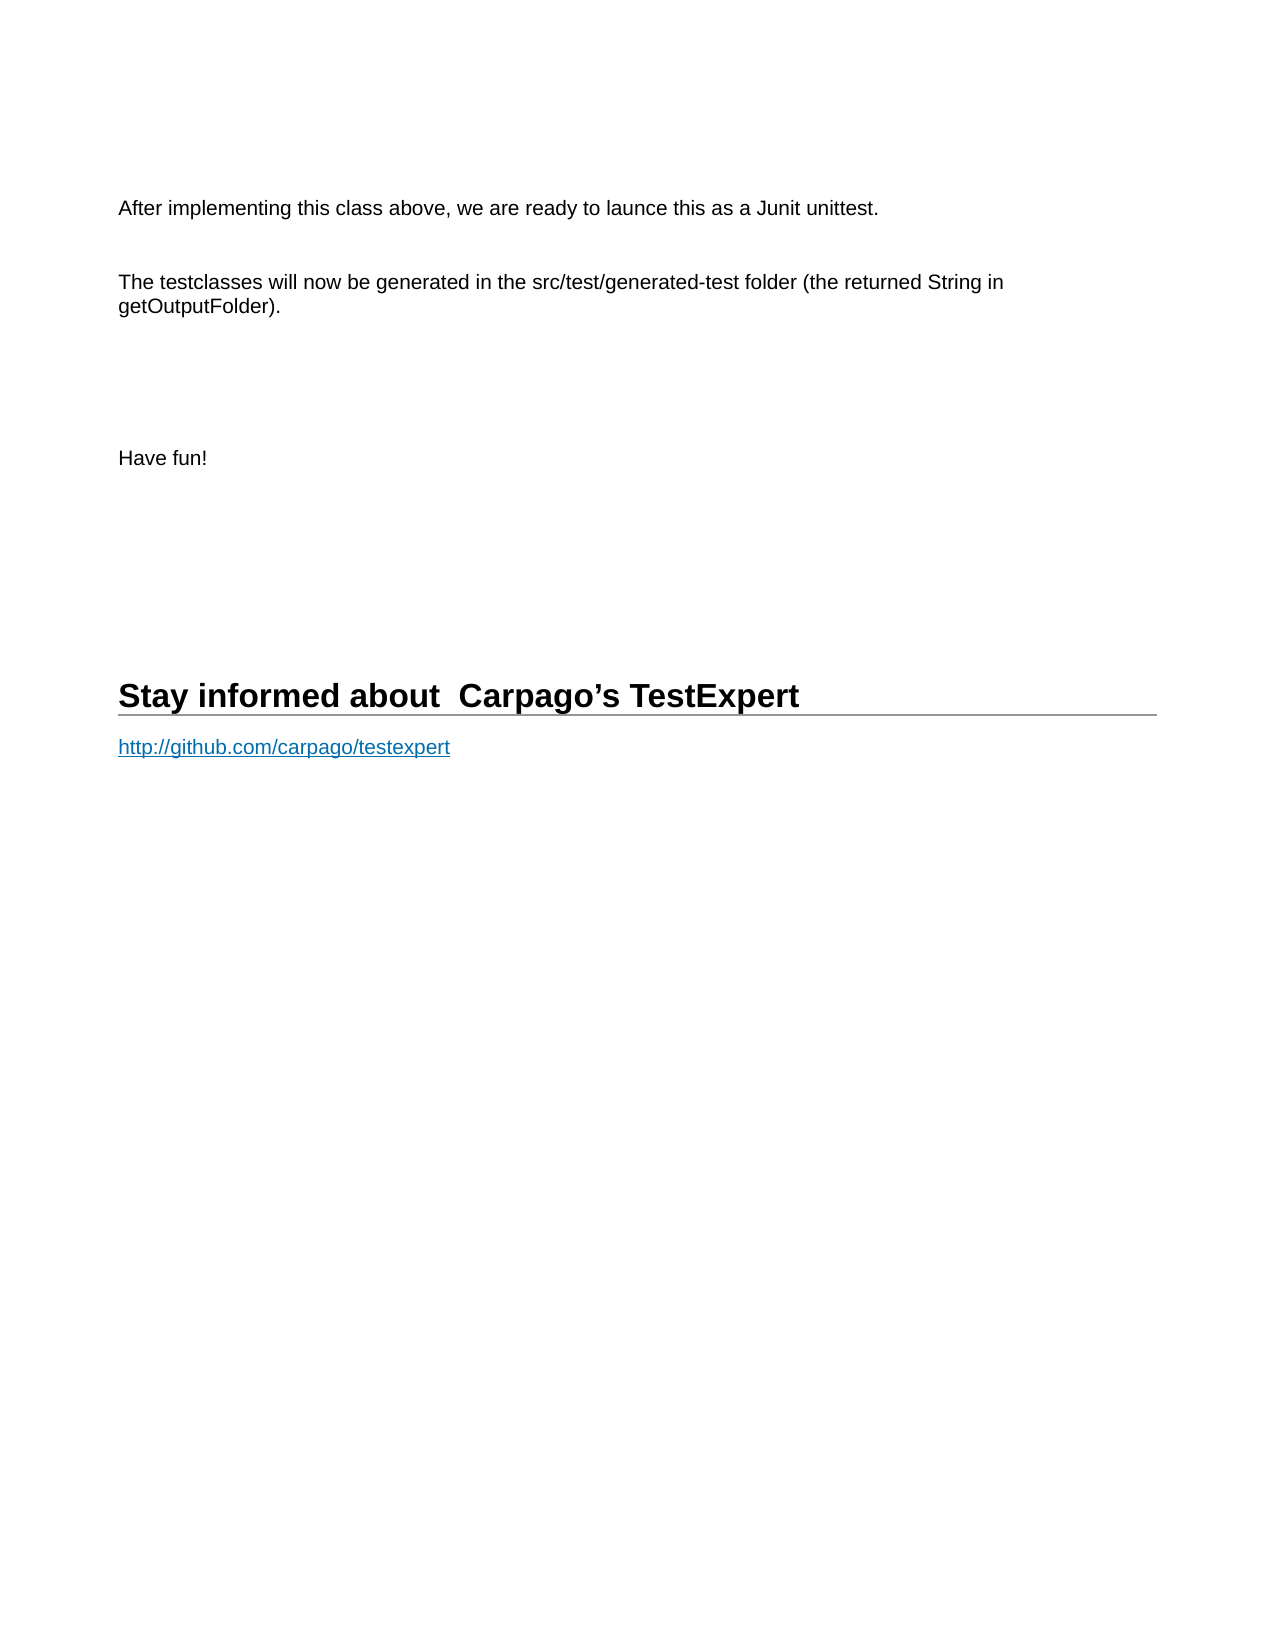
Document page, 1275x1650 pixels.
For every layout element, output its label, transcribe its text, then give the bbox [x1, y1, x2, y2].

text Stay informed about Carpago’s TestExpert [118, 676, 1157, 714]
text After implementing this class above, we are ready to launce this as a Junit unittest. [118, 196, 1157, 220]
text The testclasses will now be generated in the src/test/generated-test folder (the returned String in getOutputFolder). [118, 270, 1157, 318]
text Have fun! [118, 446, 1157, 470]
text http://github.com/carpago/testexpert [118, 732, 1157, 759]
